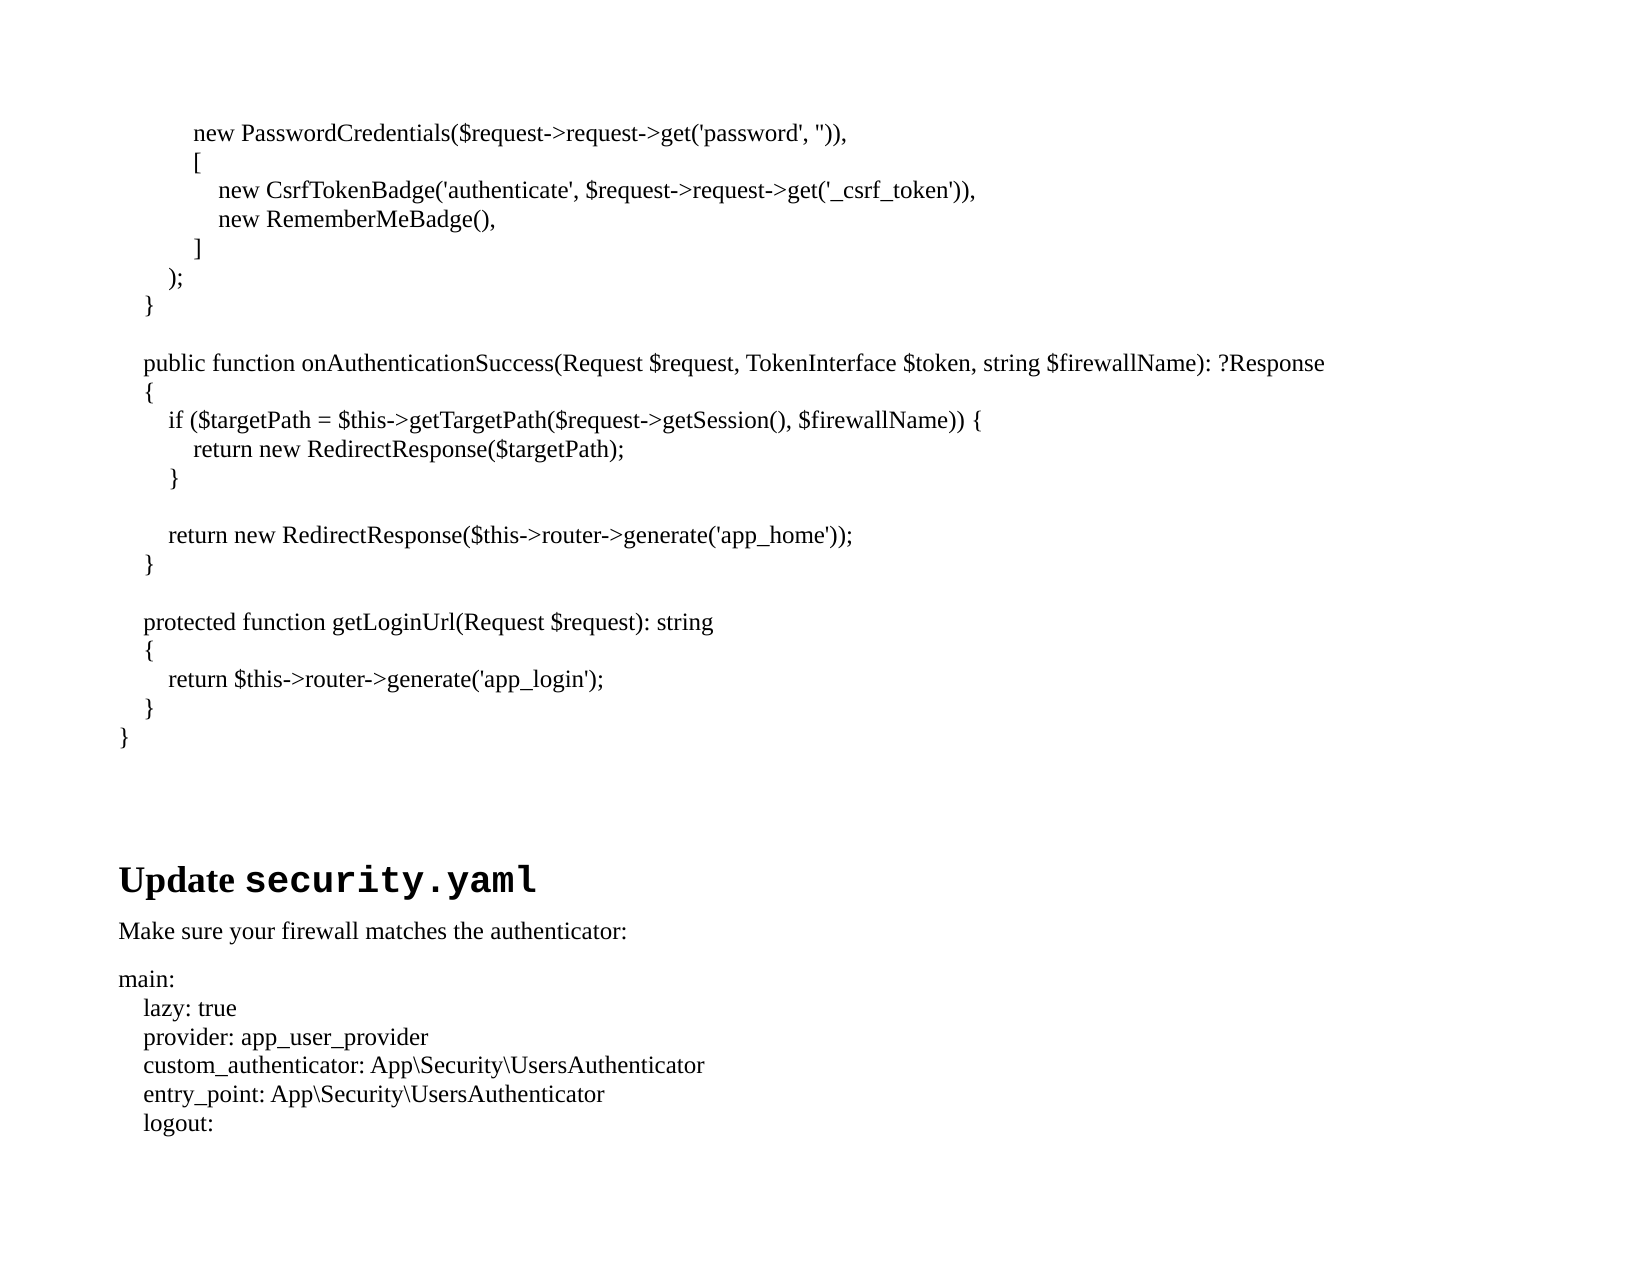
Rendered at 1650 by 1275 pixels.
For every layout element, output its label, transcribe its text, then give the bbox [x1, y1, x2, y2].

text { [118, 636, 1532, 664]
text } [118, 291, 1532, 319]
text Make sure your firewall matches the authenticator: [118, 916, 1532, 945]
text if ($targetPath = $this->getTargetPath($request->getSession(), $firewallName)) { [118, 406, 1532, 434]
text new RememberMeBadge(), [118, 204, 1532, 233]
text logout: [118, 1108, 1532, 1137]
text provider: app_user_provider [118, 1022, 1532, 1050]
text protected function getLoginUrl(Request $request): string [118, 607, 1532, 636]
text [ [118, 147, 1532, 176]
text entry_point: App\Security\UsersAuthenticator [118, 1079, 1532, 1108]
text { [118, 377, 1532, 406]
text ); [118, 262, 1532, 291]
text new CsrfTokenBadge('authenticate', $request->request->get('_csrf_token')), [118, 176, 1532, 204]
text main: [118, 964, 1532, 993]
text new PasswordCredentials($request->request->get('password', '')), [118, 118, 1532, 147]
text return new RedirectResponse($this->router->generate('app_home')); [118, 521, 1532, 549]
text public function onAuthenticationSuccess(Request $request, TokenInterface $token, string $firewallName): ?Response [118, 348, 1532, 377]
text return new RedirectResponse($targetPath); [118, 434, 1532, 463]
subtitle Update security.yaml [118, 858, 1532, 904]
text return $this->router->generate('app_login'); [118, 664, 1532, 693]
text custom_authenticator: App\Security\UsersAuthenticator [118, 1050, 1532, 1079]
text lazy: true [118, 993, 1532, 1022]
text } [118, 722, 1532, 751]
text } [118, 693, 1532, 722]
text ] [118, 233, 1532, 262]
text } [118, 463, 1532, 492]
text } [118, 549, 1532, 578]
